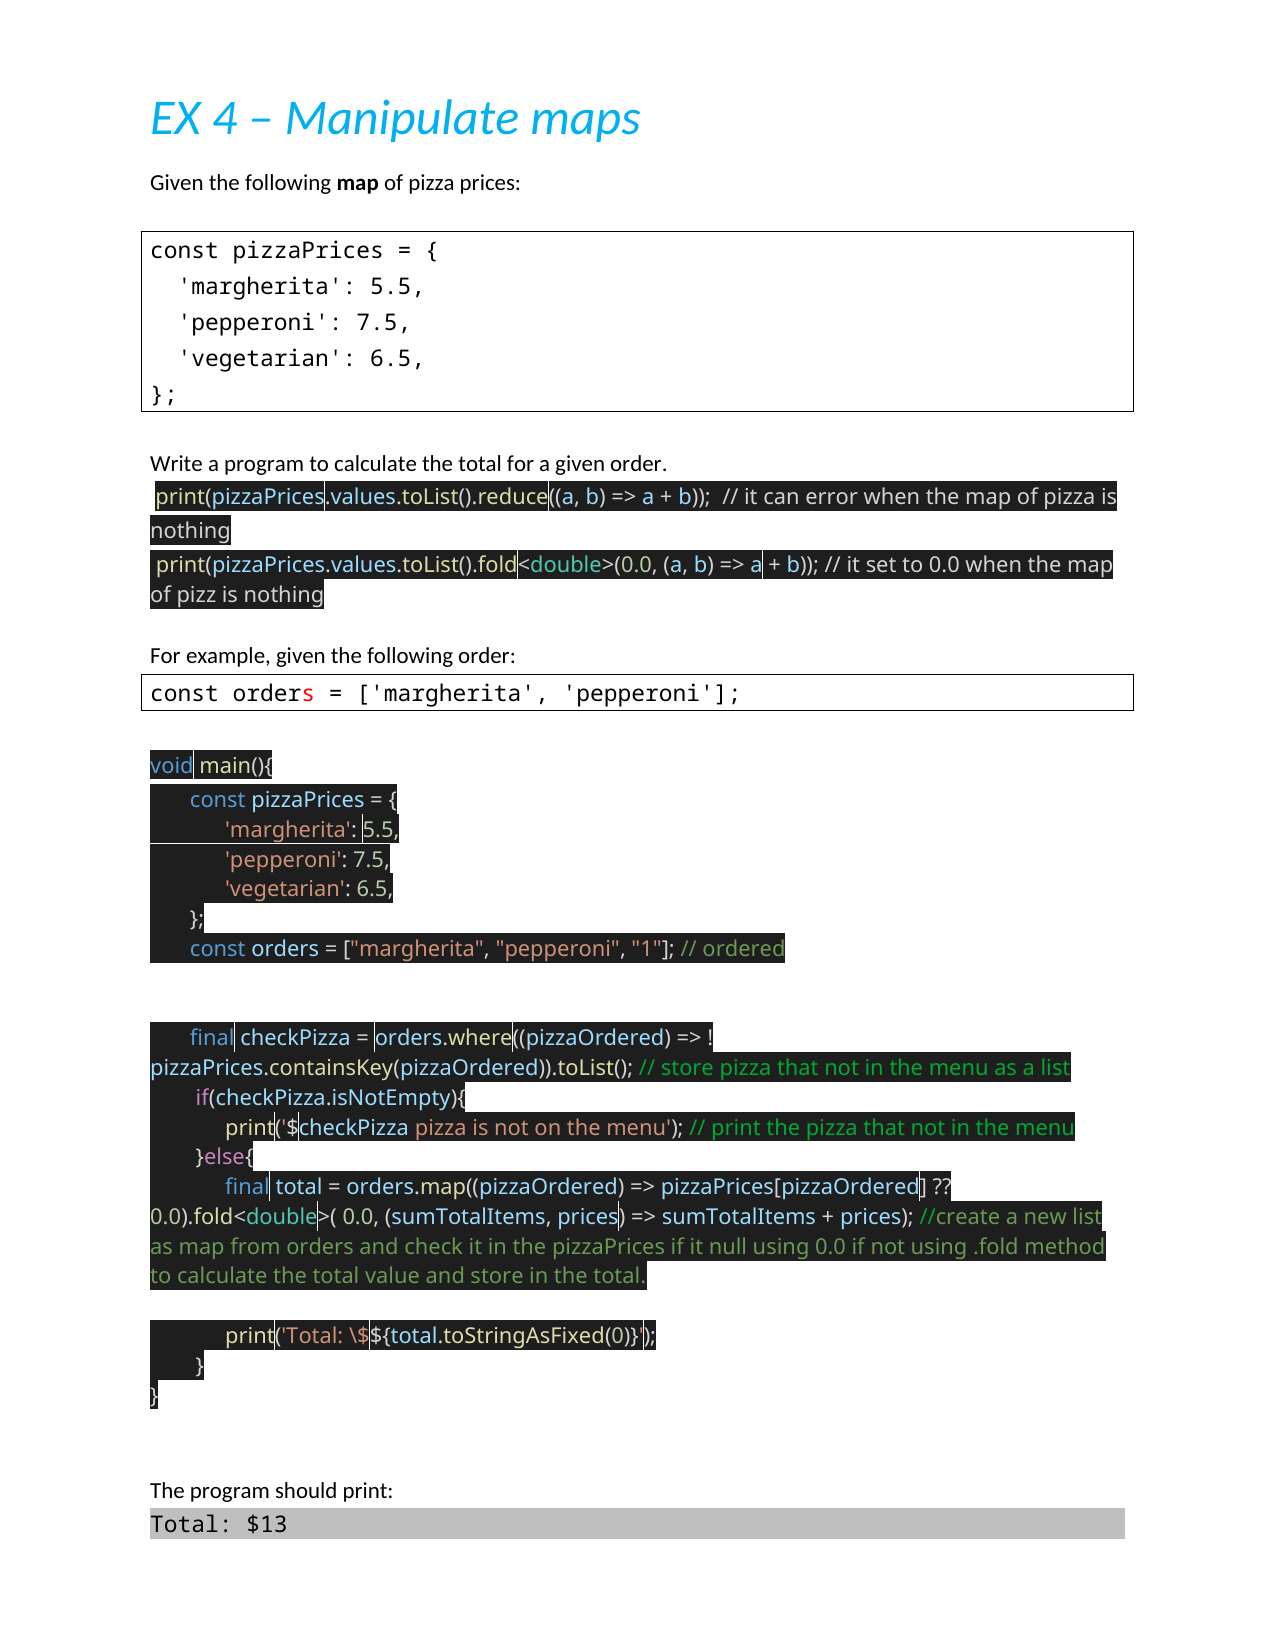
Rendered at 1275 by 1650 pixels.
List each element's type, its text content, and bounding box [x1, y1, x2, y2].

text print(pizzaPrices.values.toList().reduce((a, b) => a + b)); // it can error when the map of pizza is nothing [150, 481, 1125, 545]
text }else{ [150, 1141, 1125, 1171]
text } [150, 1350, 1125, 1380]
text }; [142, 374, 1133, 411]
text 'vegetarian': 6.5, [150, 873, 1125, 903]
text }; [150, 903, 1125, 933]
text Total: $13 [150, 1508, 1125, 1539]
text const orders = ['margherita', 'pepperoni']; [142, 675, 1133, 710]
text } [150, 1380, 1125, 1409]
text final checkPizza = orders.where((pizzaOrdered) => ! pizzaPrices.containsKey(pizzaOrdered)).toList(); // store pizza that not in the menu as a list [150, 1022, 1125, 1082]
text if(checkPizza.isNotEmpty){ [150, 1082, 1125, 1112]
text void main(){ [150, 750, 1125, 779]
text print(pizzaPrices.values.toList().fold<double>(0.0, (a, b) => a + b)); // it set to 0.0 when the map of pizz is nothing [150, 549, 1125, 609]
text 'pepperoni': 7.5, [150, 843, 1125, 873]
text const orders = ["margherita", "pepperoni", "1"]; // ordered [150, 933, 1125, 963]
text 'pepperoni': 7.5, [142, 303, 1133, 337]
text const pizzaPrices = { [142, 232, 1133, 265]
text Given the following map of pizza prices: [150, 168, 1125, 196]
text print('$checkPizza pizza is not on the menu'); // print the pizza that not in the menu [150, 1112, 1125, 1141]
text The program should print: [150, 1476, 1125, 1504]
text Write a program to calculate the total for a given order. [150, 449, 1125, 477]
subtitle EX 4 – Manipulate maps [150, 86, 1125, 147]
text const pizzaPrices = { [150, 784, 1125, 814]
text 'vegetarian': 6.5, [142, 339, 1133, 373]
text 'margherita': 5.5, [142, 267, 1133, 301]
text final total = orders.map((pizzaOrdered) => pizzaPrices[pizzaOrdered] ?? 0.0).fold<double>( 0.0, (sumTotalItems, prices) => sumTotalItems + prices); //create a new list as map from orders and check it in the pizzaPrices if it null using 0.0 if not using .fold method to calculate the total value and store in the total. [150, 1171, 1125, 1290]
text For example, given the following order: [150, 641, 1125, 669]
text print('Total: \$${total.toStringAsFixed(0)}'); [150, 1320, 1125, 1350]
text 'margherita': 5.5, [150, 814, 1125, 843]
